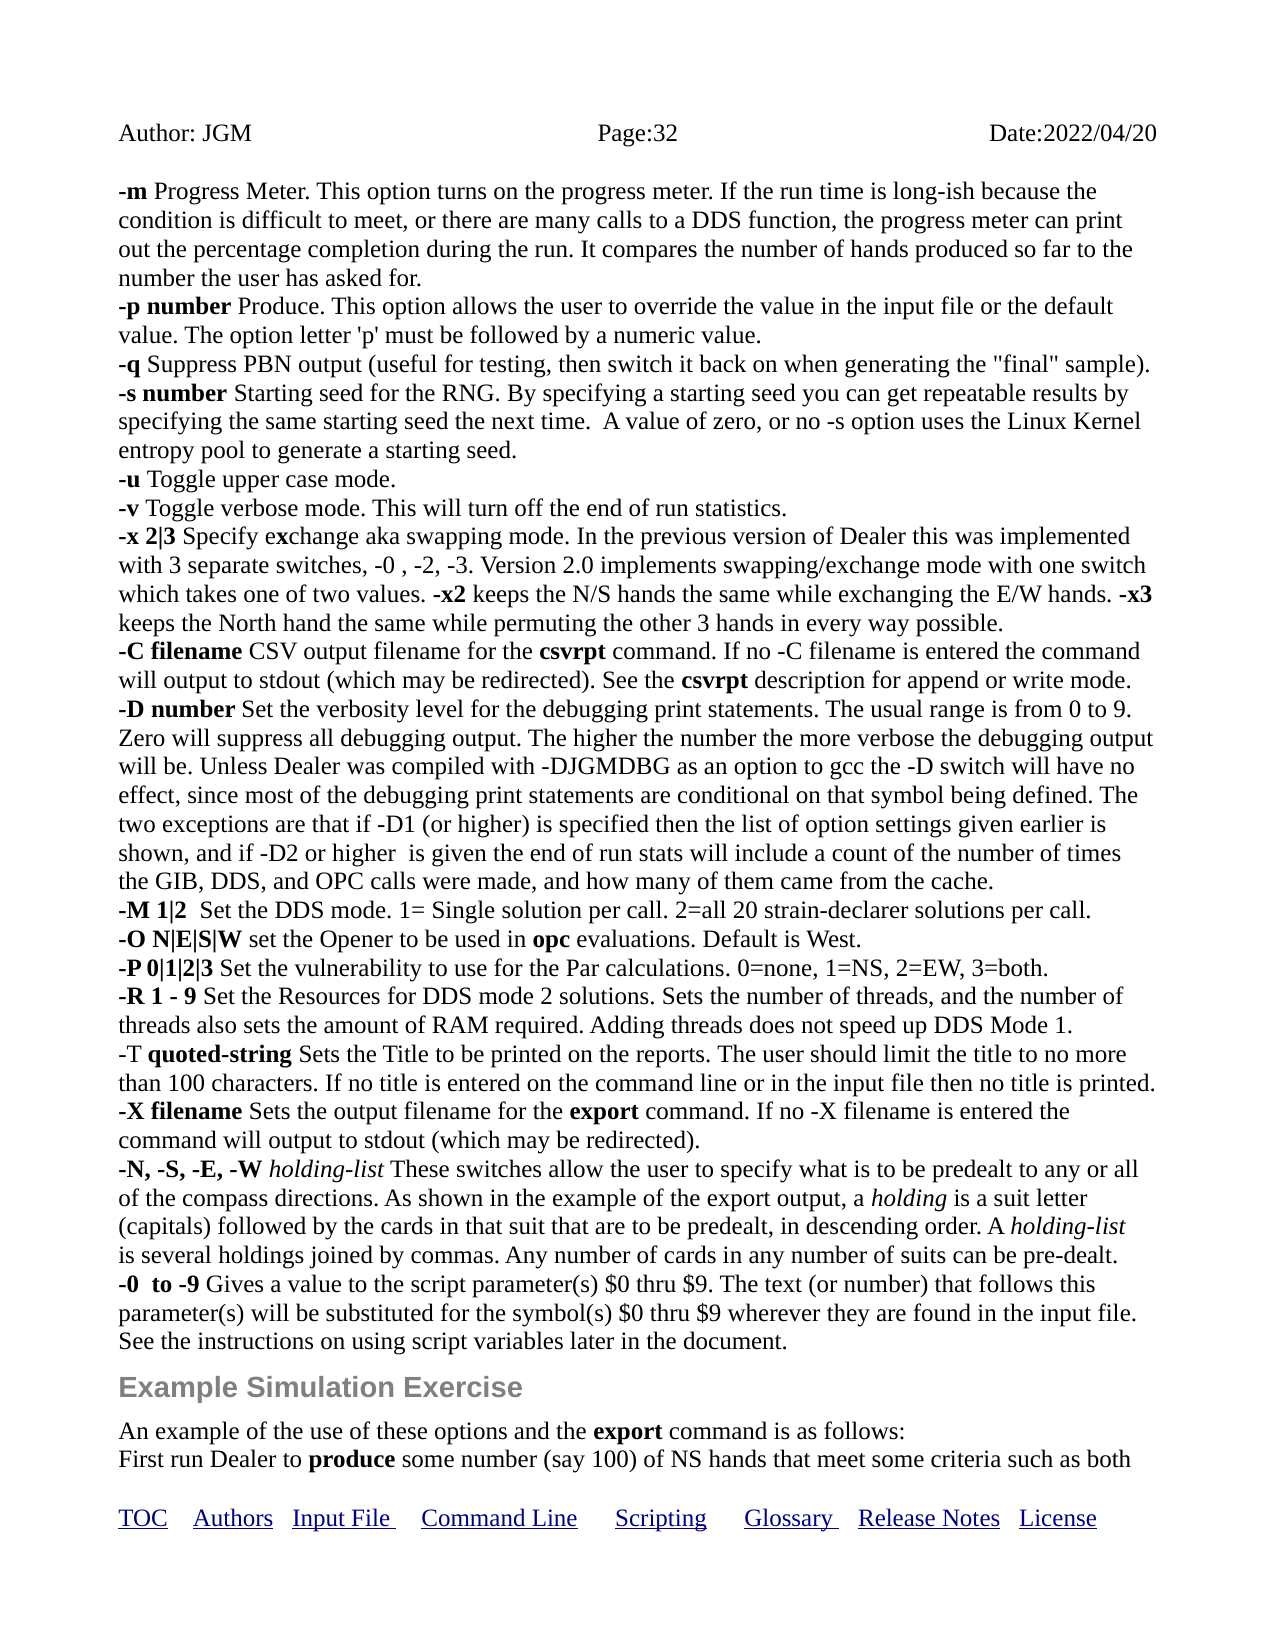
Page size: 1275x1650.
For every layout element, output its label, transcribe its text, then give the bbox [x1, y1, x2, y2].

text First run Dealer to produce some number (say 100) of NS hands that meet some criteria such as both [118, 1444, 1157, 1473]
text -M 1|2 Set the DDS mode. 1= Single solution per call. 2=all 20 strain-declarer solutions per call. [118, 895, 1157, 924]
text -P 0|1|2|3 Set the vulnerability to use for the Par calculations. 0=none, 1=NS, 2=EW, 3=both. [118, 953, 1157, 981]
text -R 1 - 9 Set the Resources for DDS mode 2 solutions. Sets the number of threads, and the number of threads also sets the amount of RAM required. Adding threads does not speed up DDS Mode 1. [118, 981, 1157, 1039]
text is several holdings joined by commas. Any number of cards in any number of suits can be pre-dealt. [118, 1240, 1157, 1269]
text -x 2|3 Specify exchange aka swapping mode. In the previous version of Dealer this was implemented with 3 separate switches, -0 , -2, -3. Version 2.0 implements swapping/exchange mode with one switch which takes one of two values. -x2 keeps the N/S hands the same while exchanging the E/W hands. -x3 keeps the North hand the same while permuting the other 3 hands in every way possible. [118, 521, 1157, 636]
text -O N|E|S|W set the Opener to be used in opc evaluations. Default is West. [118, 924, 1157, 953]
text An example of the use of these options and the export command is as follows: [118, 1416, 1157, 1444]
text -m Progress Meter. This option turns on the progress meter. If the run time is long-ish because the condition is difficult to meet, or there are many calls to a DDS function, the progress meter can print out the percentage completion during the run. It compares the number of hands produced so far to the number the user has asked for. [118, 176, 1157, 291]
text -0 to -9 Gives a value to the script parameter(s) $0 thru $9. The text (or number) that follows this parameter(s) will be substituted for the symbol(s) $0 thru $9 wherever they are found in the input file. See the instructions on using script variables later in the document. [118, 1269, 1157, 1355]
text -s number Starting seed for the RNG. By specifying a starting seed you can get repeatable results by specifying the same starting seed the next time. A value of zero, or no -s option uses the Linux Kernel entropy pool to generate a starting seed. [118, 378, 1157, 464]
text -N, -S, -E, -W holding-list These switches allow the user to specify what is to be predealt to any or all of the compass directions. As shown in the example of the export output, a holding is a suit letter (capitals) followed by the cards in that suit that are to be predealt, in descending order. A holding-list [118, 1154, 1157, 1240]
text -T quoted-string Sets the Title to be printed on the reports. The user should limit the title to no more than 100 characters. If no title is entered on the command line or in the input file then no title is printed. [118, 1039, 1157, 1096]
text -D number Set the verbosity level for the debugging print statements. The usual range is from 0 to 9. Zero will suppress all debugging output. The higher the number the more verbose the debugging output will be. Unless Dealer was compiled with -DJGMDBG as an option to gcc the -D switch will have no effect, since most of the debugging print statements are conditional on that symbol being defined. The two exceptions are that if -D1 (or higher) is specified then the list of option settings given earlier is shown, and if -D2 or higher is given the end of run stats will include a count of the number of times the GIB, DDS, and OPC calls were made, and how many of them came from the cache. [118, 694, 1157, 895]
text -q Suppress PBN output (useful for testing, then switch it back on when generating the "final" sample). [118, 349, 1157, 378]
subtitle Example Simulation Exercise [118, 1370, 1157, 1403]
text -C filename CSV output filename for the csvrpt command. If no -C filename is entered the command will output to stdout (which may be redirected). See the csvrpt description for append or write mode. [118, 636, 1157, 694]
text -p number Produce. This option allows the user to override the value in the input file or the default value. The option letter 'p' must be followed by a numeric value. [118, 291, 1157, 349]
text -u Toggle upper case mode. [118, 464, 1157, 493]
text -X filename Sets the output filename for the export command. If no -X filename is entered the command will output to stdout (which may be redirected). [118, 1096, 1157, 1154]
text -v Toggle verbose mode. This will turn off the end of run statistics. [118, 493, 1157, 521]
